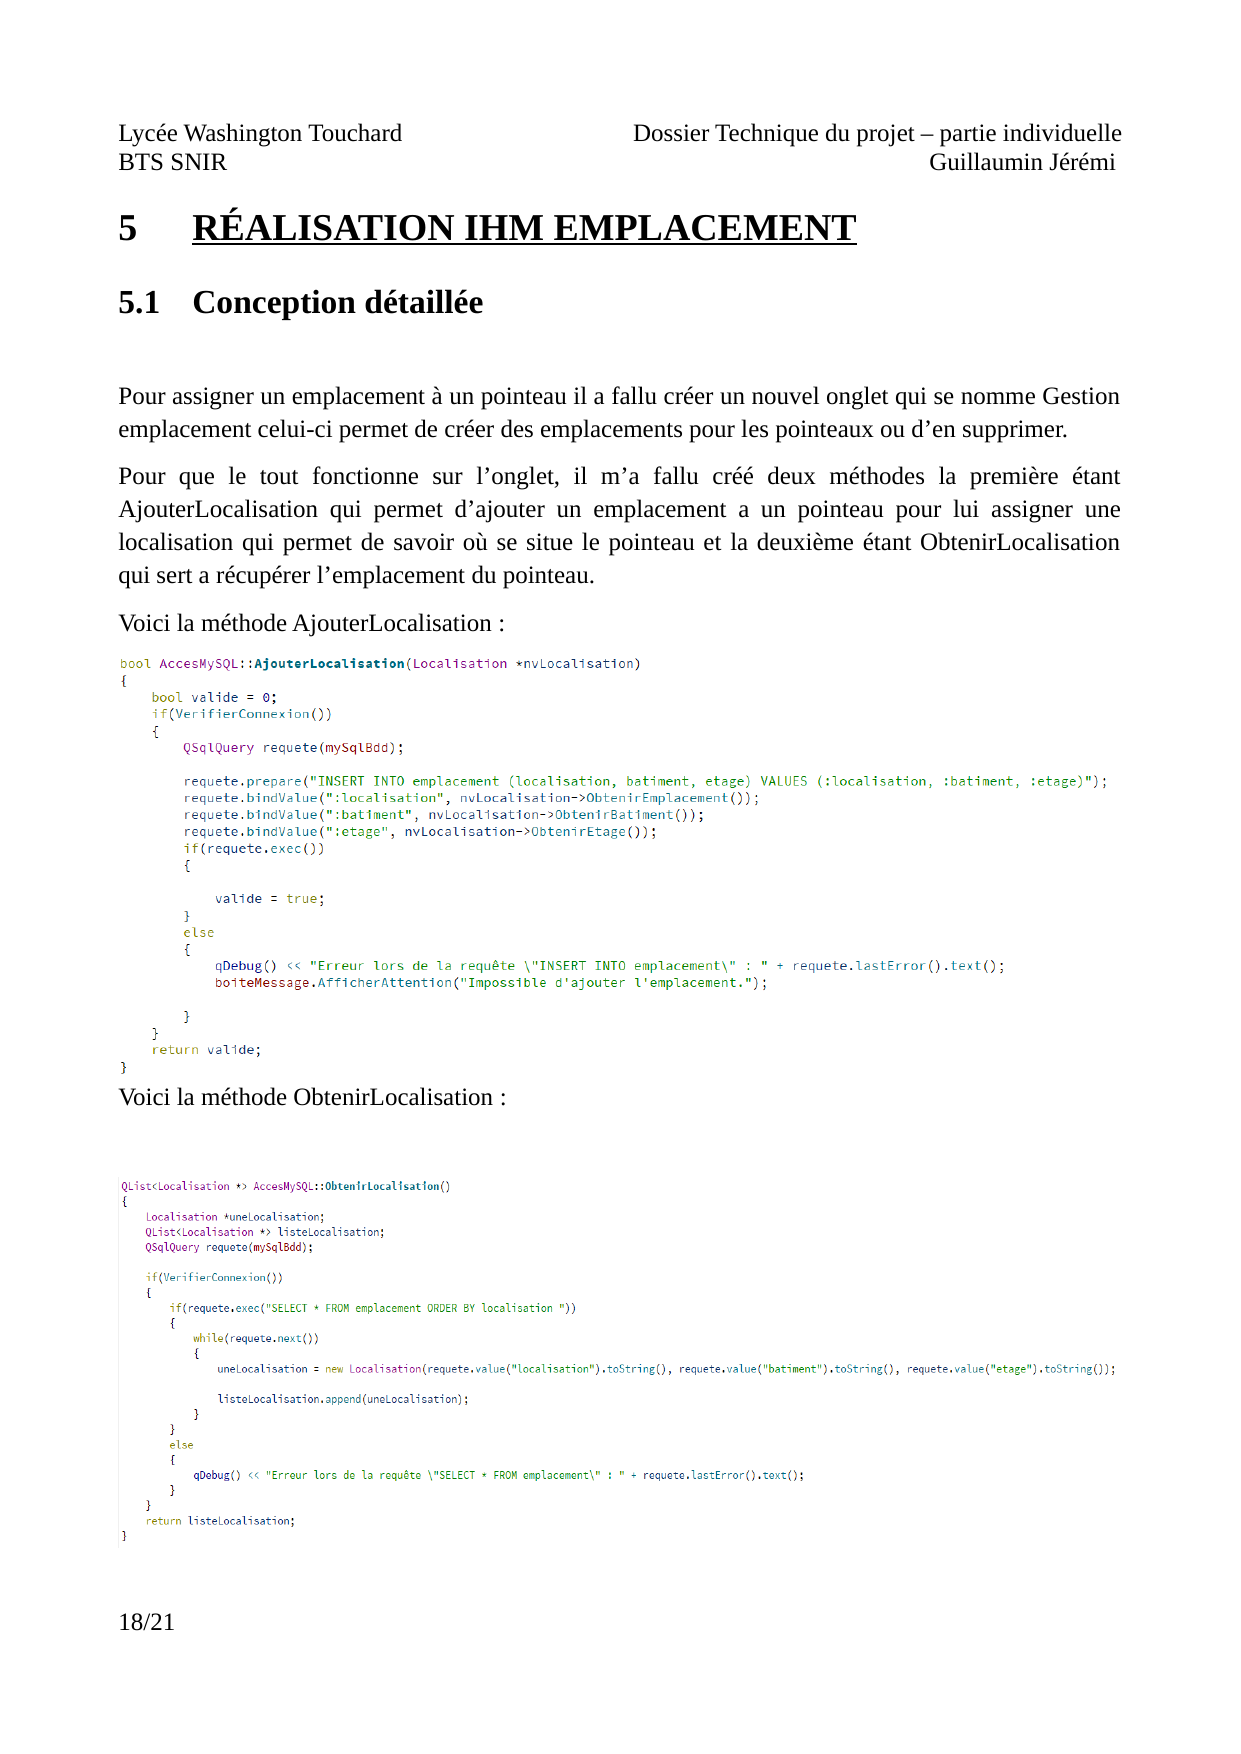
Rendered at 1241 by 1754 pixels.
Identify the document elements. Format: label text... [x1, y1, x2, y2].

text Voici la méthode ObtenirLocalisation : [118, 1079, 1122, 1111]
text Voici la méthode AjouterLocalisation : [118, 608, 1122, 637]
subtitle RÉALISATION IHM EMPLACEMENT [118, 205, 1122, 249]
picture [118, 1177, 1123, 1548]
picture [118, 655, 1123, 1079]
text Pour que le tout fonctionne sur l’onglet, il m’a fallu créé deux méthodes la première étant AjouterLocalisation qui permet d’ajouter un emplacement a un pointeau pour lui assigner une localisation qui permet de savoir où se situe le pointeau et la deuxième étant ObtenirLocalisation qui sert a récupérer l’emplacement du pointeau. [118, 461, 1122, 589]
text Pour assigner un emplacement à un pointeau il a fallu créer un nouvel onglet qui se nomme Gestion emplacement celui-ci permet de créer des emplacements pour les pointeaux ou d’en supprimer. [118, 381, 1122, 443]
subtitle Conception détaillée [118, 282, 1122, 321]
